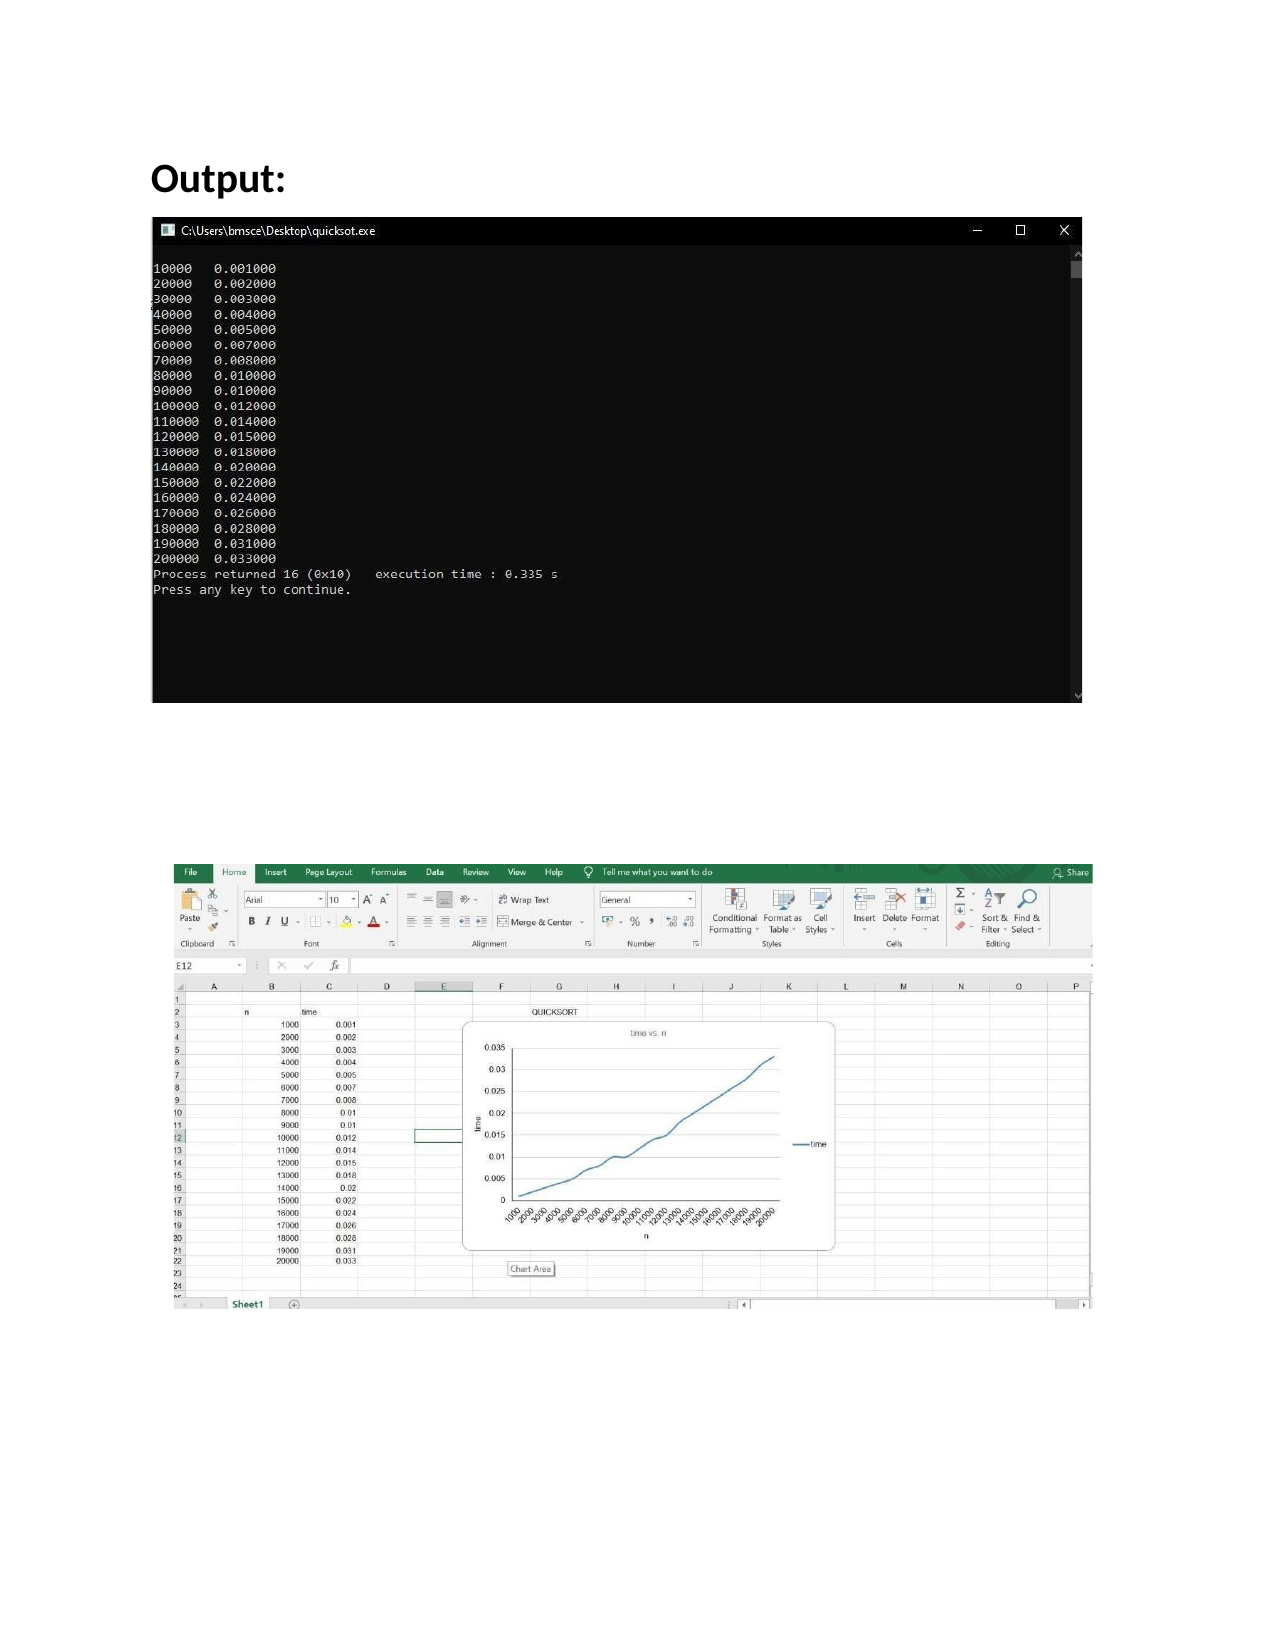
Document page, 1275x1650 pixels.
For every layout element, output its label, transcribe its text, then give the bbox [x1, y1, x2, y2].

subtitle Output: [151, 152, 1179, 202]
picture [173, 864, 1093, 1309]
picture [150, 217, 1083, 703]
